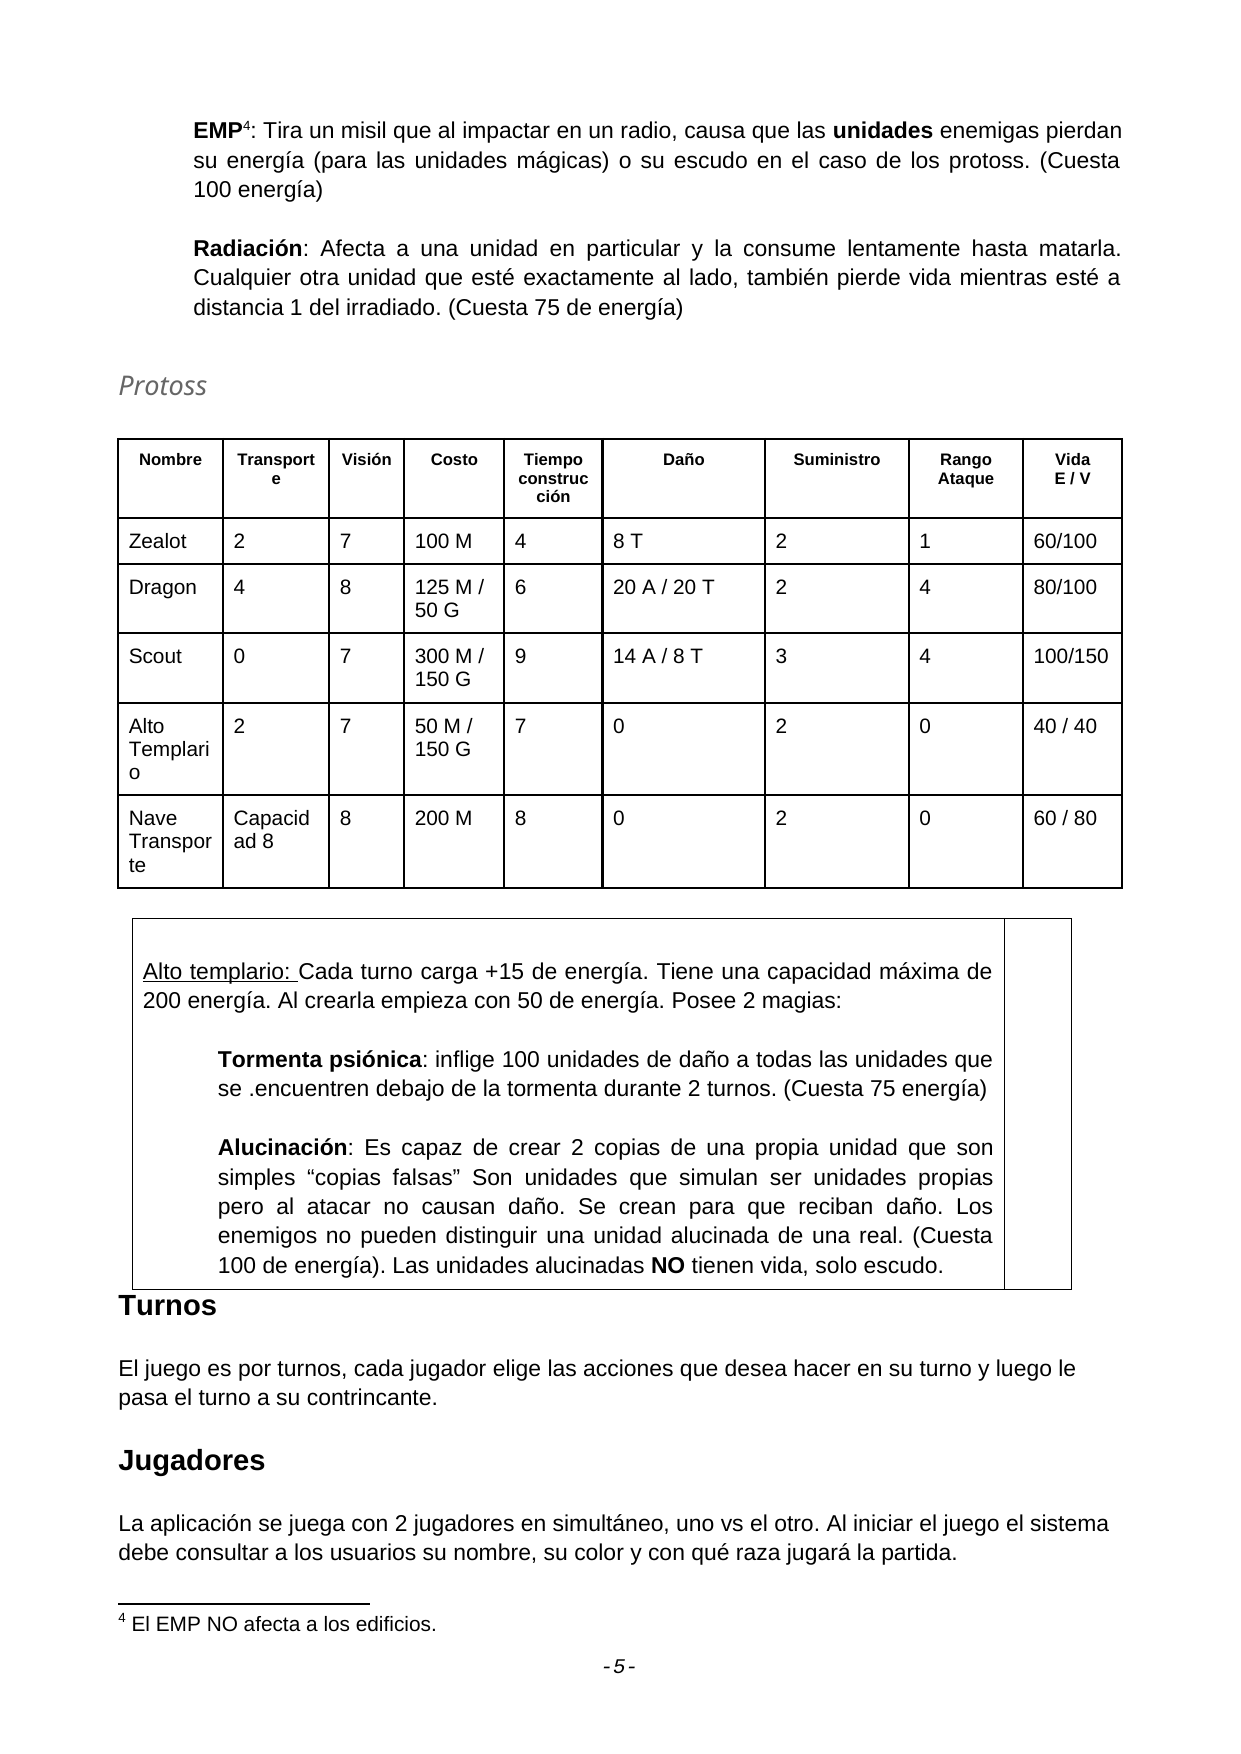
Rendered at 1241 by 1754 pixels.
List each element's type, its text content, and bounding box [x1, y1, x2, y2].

table_header Transporte [224, 440, 328, 517]
table_cell 4 [505, 519, 601, 563]
table_cell 40 / 40 [1024, 704, 1121, 794]
text Protoss [118, 366, 1122, 403]
table_cell 0 [910, 796, 1022, 887]
table_cell 8 T [604, 519, 764, 563]
table_cell 200 M [405, 796, 503, 887]
table_cell 6 [505, 565, 601, 632]
text La aplicación se juega con 2 jugadores en simultáneo, uno vs el otro. Al iniciar el juego el sistema debe consultar a los usuarios su nombre, su color y con qué raza jugará la partida. [118, 1511, 1122, 1566]
table_cell 7 [330, 634, 403, 702]
table_cell Zealot [119, 519, 222, 563]
table_cell 2 [224, 519, 328, 563]
table_cell 0 [910, 704, 1022, 794]
table_header [1005, 919, 1071, 1288]
table_header Vida E / V [1024, 440, 1121, 517]
text Jugadores [118, 1444, 1122, 1476]
table_cell 2 [766, 704, 908, 794]
table_cell 2 [766, 519, 908, 563]
table_cell Scout [119, 634, 222, 702]
table_cell 60/100 [1024, 519, 1121, 563]
table_cell 2 [224, 704, 328, 794]
text Turnos [118, 1289, 1122, 1322]
table_cell 3 [766, 634, 908, 702]
table_cell 0 [604, 704, 764, 794]
table_cell 100 M [405, 519, 503, 563]
table_cell 8 [330, 796, 403, 887]
table_cell 125 M / 50 G [405, 565, 503, 632]
table_cell 8 [505, 796, 601, 887]
table_cell 20 A / 20 T [604, 565, 764, 632]
table_cell 7 [330, 704, 403, 794]
table_cell 60 / 80 [1024, 796, 1121, 887]
table_cell 14 A / 8 T [604, 634, 764, 702]
table_cell 50 M / 150 G [405, 704, 503, 794]
table_cell 4 [910, 634, 1022, 702]
text EMP: Tira un misil que al impactar en un radio, causa que las unidades enemigas pierdan su energía (para las unidades mágicas) o su escudo en el caso de los protoss. (Cuesta 100 energía) [193, 118, 1122, 202]
table_header Tiempo construcción [505, 440, 601, 517]
table_cell Nave Transporte [119, 796, 222, 887]
table_cell Capacidad 8 [224, 796, 328, 887]
table_cell 9 [505, 634, 601, 702]
table_cell 100/150 [1024, 634, 1121, 702]
table_header Nombre [119, 440, 222, 517]
text El juego es por turnos, cada jugador elige las acciones que desea hacer en su turno y luego le pasa el turno a su contrincante. [118, 1356, 1122, 1411]
table_cell 80/100 [1024, 565, 1121, 632]
table_cell 4 [224, 565, 328, 632]
table_cell 8 [330, 565, 403, 632]
table_header Suministro [766, 440, 908, 517]
table_header Costo [405, 440, 503, 517]
table_cell 0 [224, 634, 328, 702]
table_cell 1 [910, 519, 1022, 563]
text Radiación: Afecta a una unidad en particular y la consume lentamente hasta matarla. Cualquier otra unidad que esté exactamente al lado, también pierde vida mientras esté a distancia 1 del irradiado. (Cuesta 75 de energía) [193, 236, 1122, 320]
table_cell Alto Templario [119, 704, 222, 794]
table_cell Dragon [119, 565, 222, 632]
table_cell 2 [766, 565, 908, 632]
table_header Rango Ataque [910, 440, 1022, 517]
table_header Alto templario: Cada turno carga +15 de energía. Tiene una capacidad máxima de 200 energía. Al crearla empieza con 50 de energía. Posee 2 magias: Tormenta psiónica: inflige 100 unidades de daño a todas las unidades que se .encuentren debajo de la tormenta durante 2 turnos. (Cuesta 75 energía) Alucinación: Es capaz de crear 2 copias de una propia unidad que son simples “copias falsas” Son unidades que simulan ser unidades propias pero al atacar no causan daño. Se crean para que reciban daño. Los enemigos no pueden distinguir una unidad alucinada de una real. (Cuesta 100 de energía). Las unidades alucinadas NO tienen vida, solo escudo. [133, 919, 1004, 1288]
table_cell 7 [330, 519, 403, 563]
table_cell 300 M / 150 G [405, 634, 503, 702]
table_cell 7 [505, 704, 601, 794]
table_cell 0 [604, 796, 764, 887]
table_cell 4 [910, 565, 1022, 632]
table_cell 2 [766, 796, 908, 887]
table_header Daño [604, 440, 764, 517]
text El EMP NO afecta a los edificios. [118, 1610, 1122, 1636]
table_header Visión [330, 440, 403, 517]
